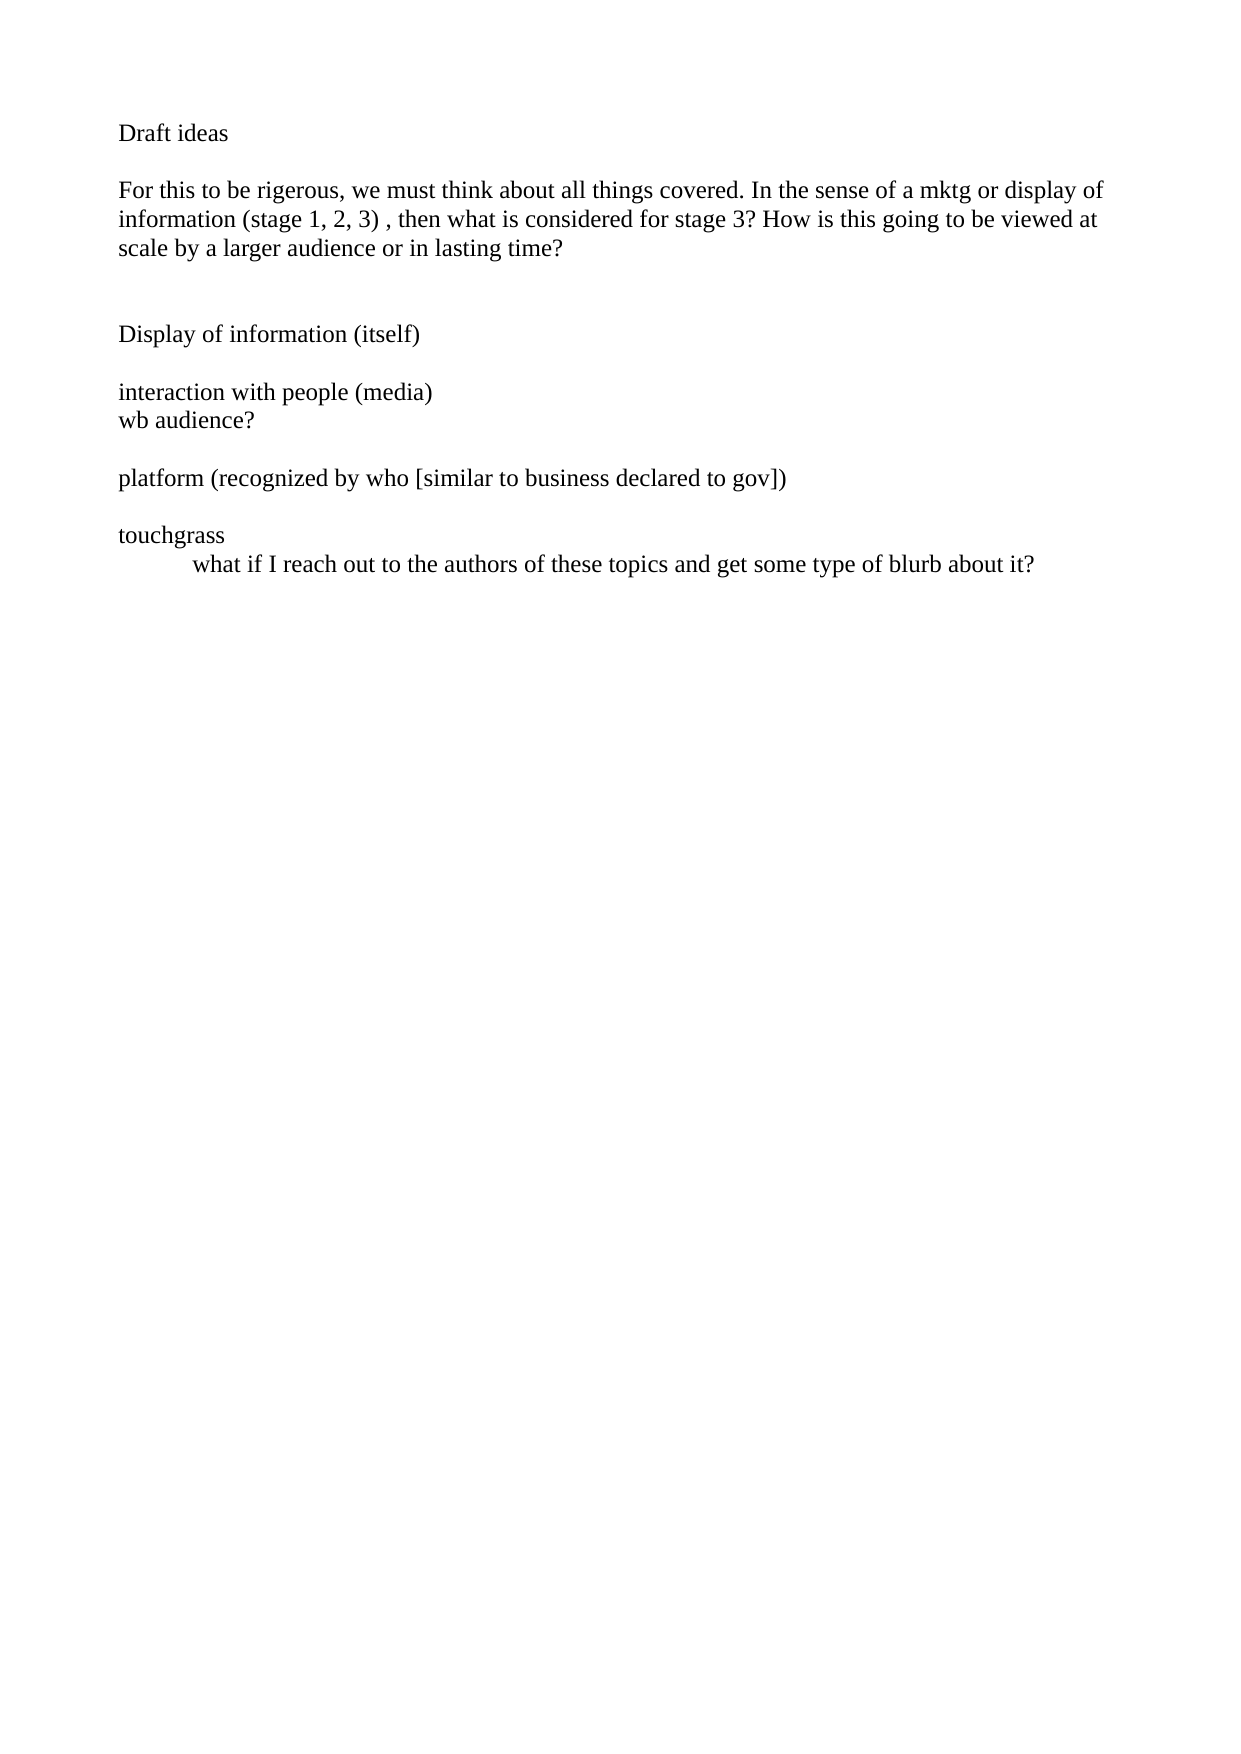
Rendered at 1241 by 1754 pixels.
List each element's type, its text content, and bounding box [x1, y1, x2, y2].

text Draft ideas [118, 118, 1122, 147]
text touchgrass [118, 521, 1122, 549]
text interaction with people (media) [118, 377, 1122, 406]
text For this to be rigerous, we must think about all things covered. In the sense of a mktg or display of information (stage 1, 2, 3) , then what is considered for stage 3? How is this going to be viewed at scale by a larger audience or in lasting time? [118, 176, 1122, 262]
text platform (recognized by who [similar to business declared to gov]) [118, 463, 1122, 492]
text what if I reach out to the authors of these topics and get some type of blurb about it? [118, 549, 1122, 578]
text wb audience? [118, 406, 1122, 434]
text Display of information (itself) [118, 319, 1122, 348]
